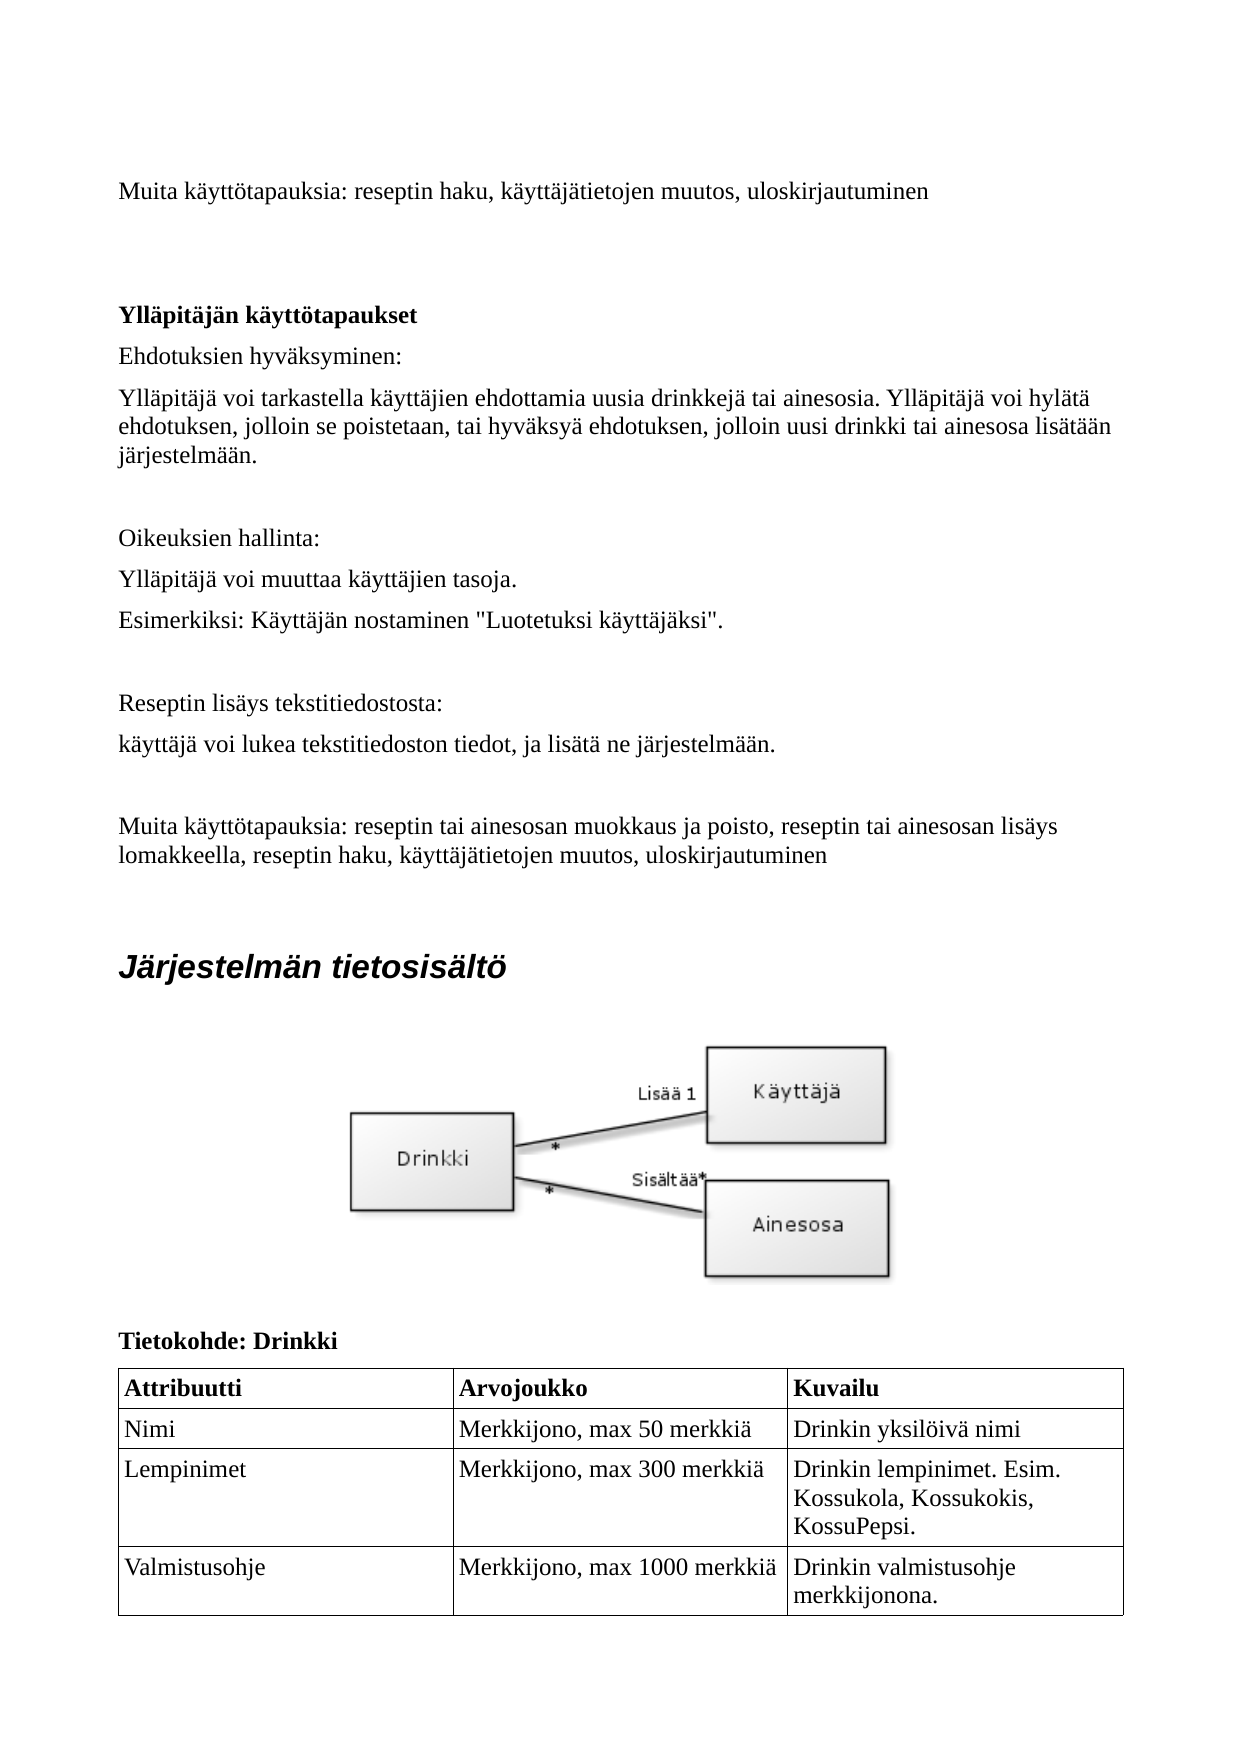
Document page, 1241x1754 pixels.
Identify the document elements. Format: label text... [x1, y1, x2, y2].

table_cell Nimi [119, 1409, 453, 1448]
text käyttäjä voi lukea tekstitiedoston tiedot, ja lisätä ne järjestelmään. [118, 729, 1122, 758]
text Ehdotuksien hyväksyminen: [118, 341, 1122, 370]
text Muita käyttötapauksia: reseptin tai ainesosan muokkaus ja poisto, reseptin tai ainesosan lisäys lomakkeella, reseptin haku, käyttäjätietojen muutos, uloskirjautuminen [118, 811, 1122, 869]
table_header Kuvailu [788, 1369, 1123, 1408]
table_cell Drinkin lempinimet. Esim. Kossukola, Kossukokis, KossuPepsi. [788, 1449, 1123, 1546]
table_cell Drinkin valmistusohje merkkijonona. [788, 1547, 1123, 1615]
text Ylläpitäjä voi muuttaa käyttäjien tasoja. [118, 564, 1122, 593]
text Reseptin lisäys tekstitiedostosta: [118, 688, 1122, 716]
table_header Attribuutti [119, 1369, 453, 1408]
text Muita käyttötapauksia: reseptin haku, käyttäjätietojen muutos, uloskirjautuminen [118, 176, 1122, 205]
text Tietokohde: Drinkki [118, 1326, 1122, 1355]
table_cell Merkkijono, max 300 merkkiä [454, 1449, 787, 1546]
text Ylläpitäjän käyttötapaukset [118, 300, 1122, 329]
text Oikeuksien hallinta: [118, 523, 1122, 551]
table_header Arvojoukko [454, 1369, 787, 1408]
text Ylläpitäjä voi tarkastella käyttäjien ehdottamia uusia drinkkejä tai ainesosia. Ylläpitäjä voi hylätä ehdotuksen, jolloin se poistetaan, tai hyväksyä ehdotuksen, jolloin uusi drinkki tai ainesosa lisätään järjestelmään. [118, 383, 1122, 469]
table_cell Lempinimet [119, 1449, 453, 1546]
table_cell Drinkin yksilöivä nimi [788, 1409, 1123, 1448]
text Esimerkiksi: Käyttäjän nostaminen "Luotetuksi käyttäjäksi". [118, 605, 1122, 634]
subtitle Järjestelmän tietosisältö [118, 948, 1122, 986]
table_cell Merkkijono, max 1000 merkkiä [454, 1547, 787, 1615]
picture [341, 1039, 899, 1285]
table_cell Valmistusohje [119, 1547, 453, 1615]
table_cell Merkkijono, max 50 merkkiä [454, 1409, 787, 1448]
